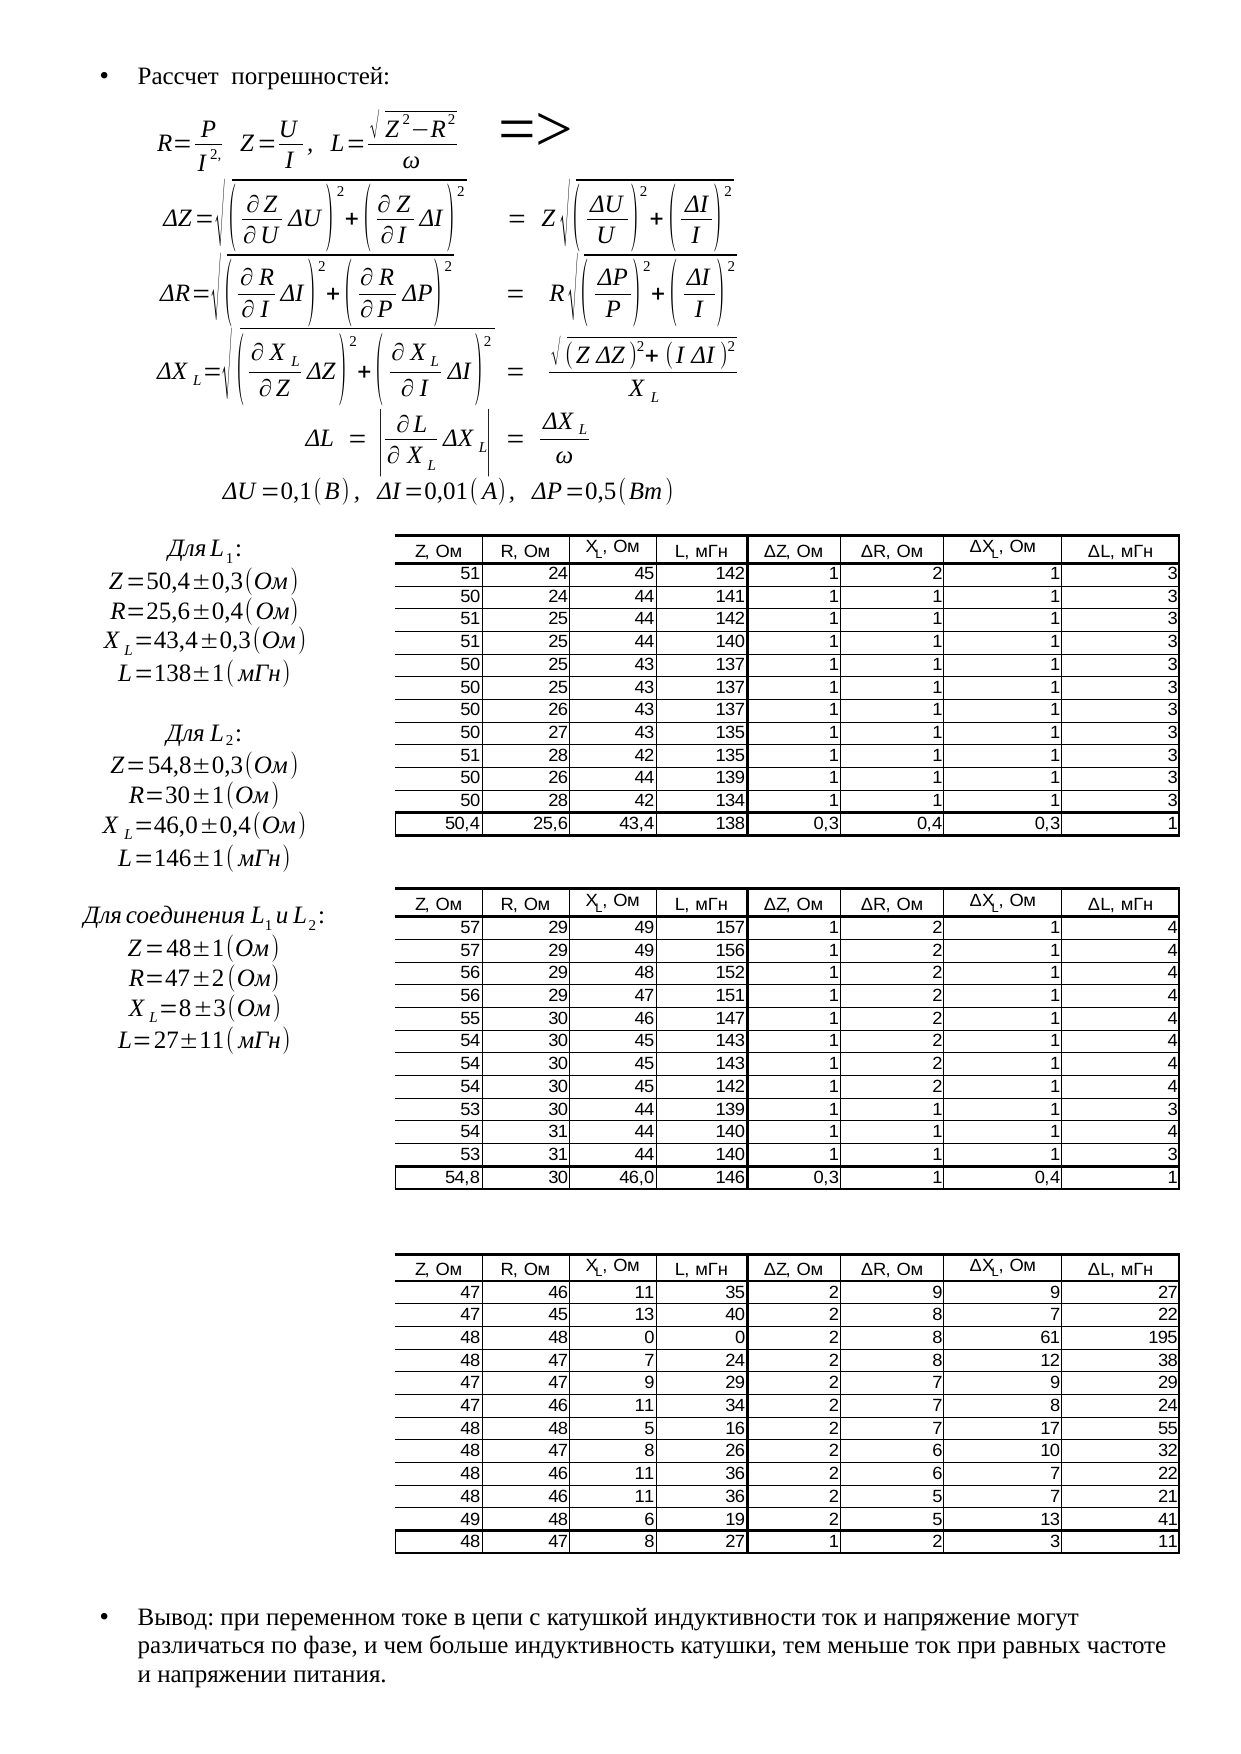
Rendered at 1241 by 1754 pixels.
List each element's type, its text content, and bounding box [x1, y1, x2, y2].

list Рассчет погрешностей: [100, 61, 1181, 90]
list Вывод: при переменном токе в цепи с катушкой индуктивности ток и напряжение могут различаться по фазе, и чем больше индуктивность катушки, тем меньше ток при равных частоте и напряжении питания. [100, 1602, 1181, 1688]
list => [100, 90, 1181, 506]
